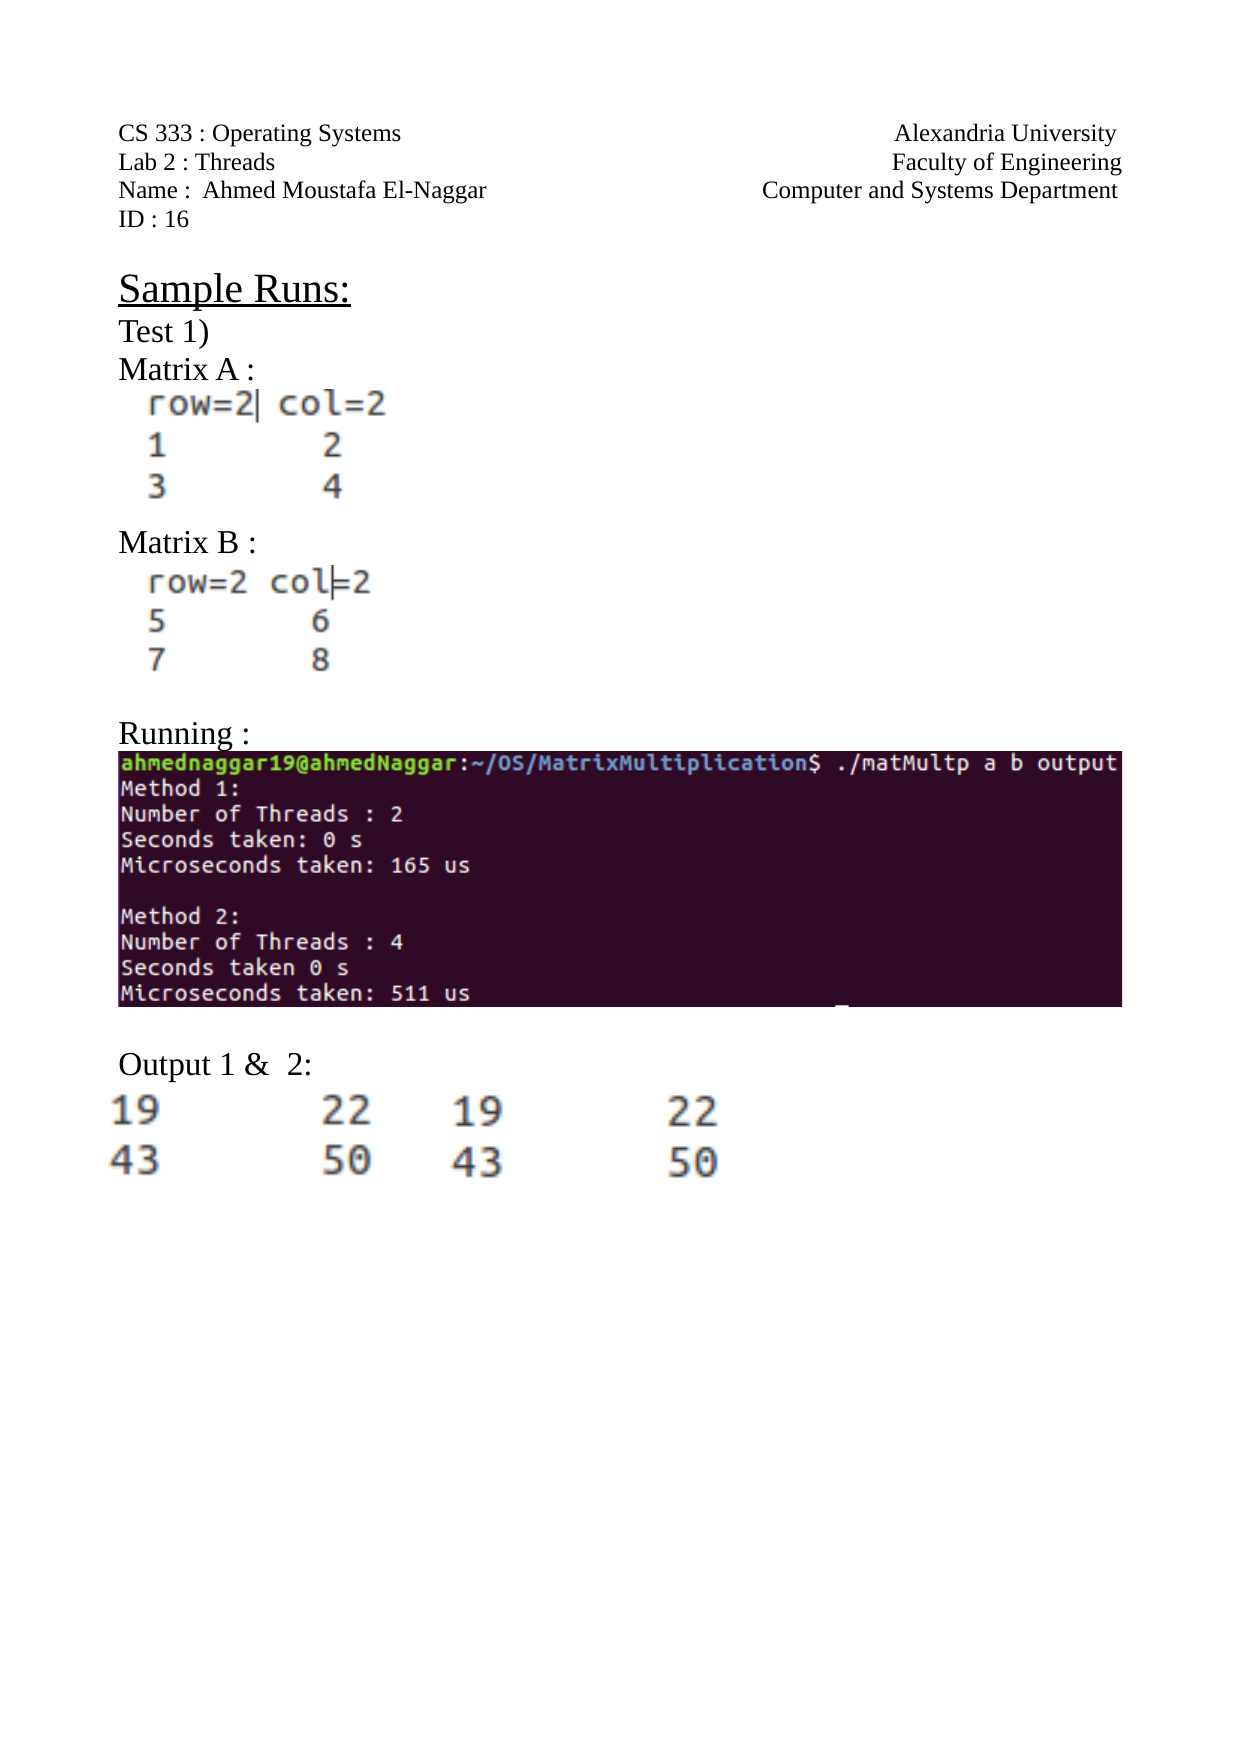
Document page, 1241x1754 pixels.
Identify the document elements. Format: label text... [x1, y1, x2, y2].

text Sample Runs: [118, 263, 1122, 311]
text Matrix A : [118, 349, 1122, 388]
text Running : [118, 713, 1122, 751]
picture [449, 1085, 736, 1196]
text Output 1 & 2: [118, 1044, 1122, 1083]
picture [147, 389, 408, 521]
picture [107, 1084, 389, 1193]
text Matrix B : [118, 522, 1122, 560]
text Test 1) [118, 311, 1122, 349]
picture [118, 751, 1123, 1007]
picture [145, 565, 389, 692]
